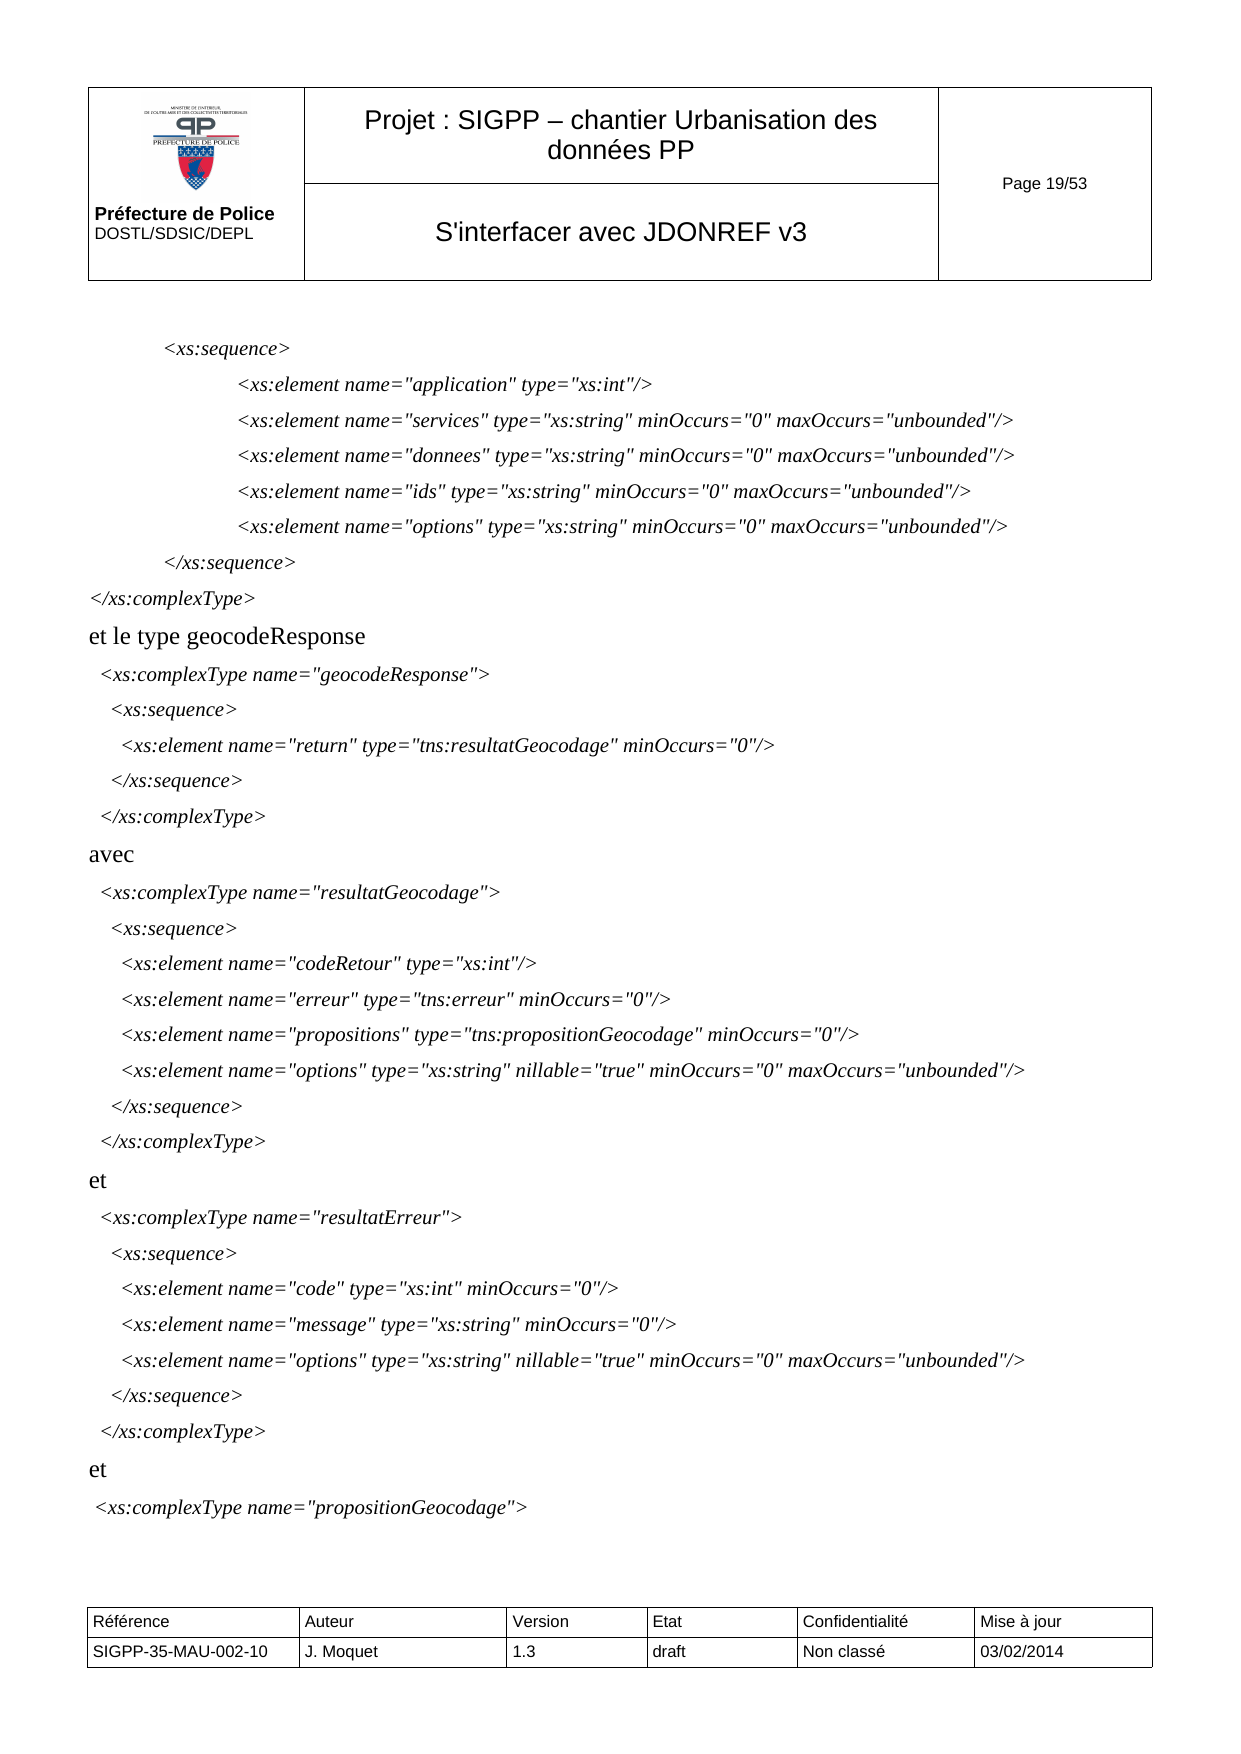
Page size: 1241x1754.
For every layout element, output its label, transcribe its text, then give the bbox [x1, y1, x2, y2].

text <xs:sequence> [88, 337, 1152, 360]
text </xs:sequence> [88, 1094, 1152, 1118]
text <xs:sequence> [88, 698, 1152, 721]
text <xs:element name="codeRetour" type="xs:int"/> [88, 952, 1152, 975]
text </xs:complexType> [88, 805, 1152, 828]
text </xs:complexType> [88, 1420, 1152, 1443]
text <xs:element name="ids" type="xs:string" minOccurs="0" maxOccurs="unbounded"/> [88, 480, 1152, 503]
text <xs:element name="options" type="xs:string" minOccurs="0" maxOccurs="unbounded"/> [88, 515, 1152, 538]
text <xs:element name="donnees" type="xs:string" minOccurs="0" maxOccurs="unbounded"/> [88, 444, 1152, 467]
text <xs:element name="message" type="xs:string" minOccurs="0"/> [88, 1313, 1152, 1336]
text <xs:element name="propositions" type="tns:propositionGeocodage" minOccurs="0"/> [88, 1023, 1152, 1046]
text <xs:element name="application" type="xs:int"/> [88, 373, 1152, 396]
picture [141, 92, 252, 203]
text </xs:sequence> [88, 551, 1152, 574]
text </xs:sequence> [88, 769, 1152, 792]
text </xs:complexType> [88, 587, 1152, 610]
text <xs:sequence> [88, 916, 1152, 939]
text <xs:complexType name="propositionGeocodage"> [88, 1496, 1152, 1519]
text et [88, 1455, 1152, 1483]
text <xs:complexType name="resultatErreur"> [88, 1206, 1152, 1229]
text <xs:complexType name="resultatGeocodage"> [88, 881, 1152, 904]
text avec [88, 841, 1152, 868]
text <xs:element name="services" type="xs:string" minOccurs="0" maxOccurs="unbounded"/> [88, 408, 1152, 432]
text </xs:complexType> [88, 1130, 1152, 1153]
text et le type geocodeResponse [88, 622, 1152, 650]
text <xs:element name="options" type="xs:string" nillable="true" minOccurs="0" maxOccurs="unbounded"/> [88, 1348, 1152, 1372]
text et [88, 1166, 1152, 1193]
text <xs:sequence> [88, 1242, 1152, 1265]
text </xs:sequence> [88, 1384, 1152, 1407]
text <xs:element name="erreur" type="tns:erreur" minOccurs="0"/> [88, 988, 1152, 1011]
text <xs:element name="code" type="xs:int" minOccurs="0"/> [88, 1277, 1152, 1300]
text <xs:element name="return" type="tns:resultatGeocodage" minOccurs="0"/> [88, 734, 1152, 757]
text <xs:element name="options" type="xs:string" nillable="true" minOccurs="0" maxOccurs="unbounded"/> [88, 1059, 1152, 1082]
text <xs:complexType name="geocodeResponse"> [88, 662, 1152, 686]
